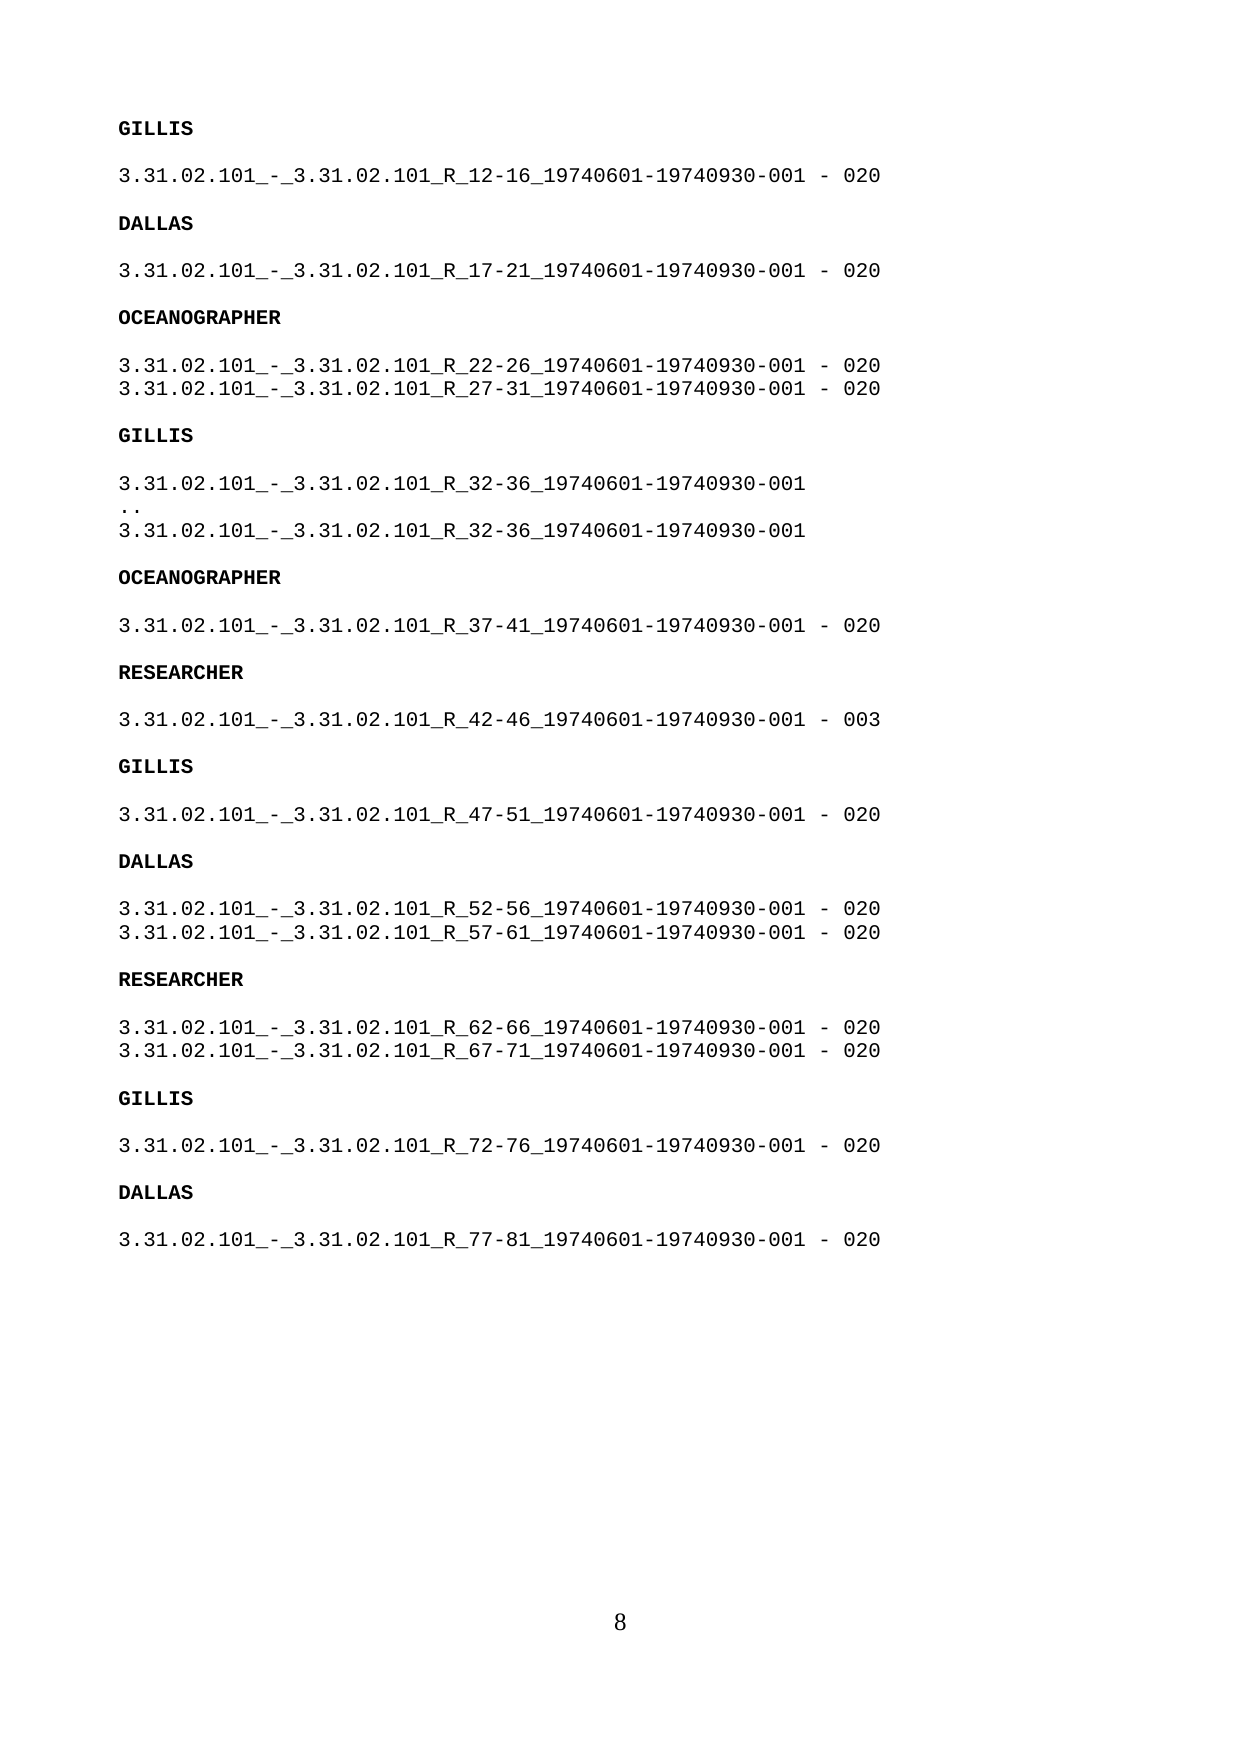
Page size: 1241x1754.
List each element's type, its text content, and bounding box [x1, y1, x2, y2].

text GILLIS [118, 1088, 1122, 1111]
text 3.31.02.101_-_3.31.02.101_R_37-41_19740601-19740930-001 - 020 [118, 615, 1122, 638]
text DALLAS [118, 851, 1122, 875]
text OCEANOGRAPHER [118, 567, 1122, 591]
text GILLIS [118, 118, 1122, 142]
text 3.31.02.101_-_3.31.02.101_R_62-66_19740601-19740930-001 - 020 [118, 1017, 1122, 1040]
text GILLIS [118, 426, 1122, 449]
text 3.31.02.101_-_3.31.02.101_R_57-61_19740601-19740930-001 - 020 [118, 922, 1122, 946]
text 3.31.02.101_-_3.31.02.101_R_17-21_19740601-19740930-001 - 020 [118, 260, 1122, 284]
text OCEANOGRAPHER [118, 307, 1122, 331]
text GILLIS [118, 757, 1122, 780]
text RESEARCHER [118, 969, 1122, 993]
text 3.31.02.101_-_3.31.02.101_R_12-16_19740601-19740930-001 - 020 [118, 165, 1122, 189]
text 3.31.02.101_-_3.31.02.101_R_22-26_19740601-19740930-001 - 020 [118, 354, 1122, 378]
text 3.31.02.101_-_3.31.02.101_R_27-31_19740601-19740930-001 - 020 [118, 378, 1122, 402]
text RESEARCHER [118, 662, 1122, 686]
text 3.31.02.101_-_3.31.02.101_R_77-81_19740601-19740930-001 - 020 [118, 1229, 1122, 1253]
text 3.31.02.101_-_3.31.02.101_R_52-56_19740601-19740930-001 - 020 [118, 898, 1122, 922]
text DALLAS [118, 1182, 1122, 1206]
text DALLAS [118, 213, 1122, 236]
text 3.31.02.101_-_3.31.02.101_R_42-46_19740601-19740930-001 - 003 [118, 709, 1122, 733]
text 3.31.02.101_-_3.31.02.101_R_47-51_19740601-19740930-001 - 020 [118, 804, 1122, 827]
text 3.31.02.101_-_3.31.02.101_R_72-76_19740601-19740930-001 - 020 [118, 1135, 1122, 1158]
text 3.31.02.101_-_3.31.02.101_R_32-36_19740601-19740930-001 [118, 473, 1122, 496]
text .. [118, 496, 1122, 520]
text 3.31.02.101_-_3.31.02.101_R_32-36_19740601-19740930-001 [118, 520, 1122, 544]
text 3.31.02.101_-_3.31.02.101_R_67-71_19740601-19740930-001 - 020 [118, 1040, 1122, 1064]
